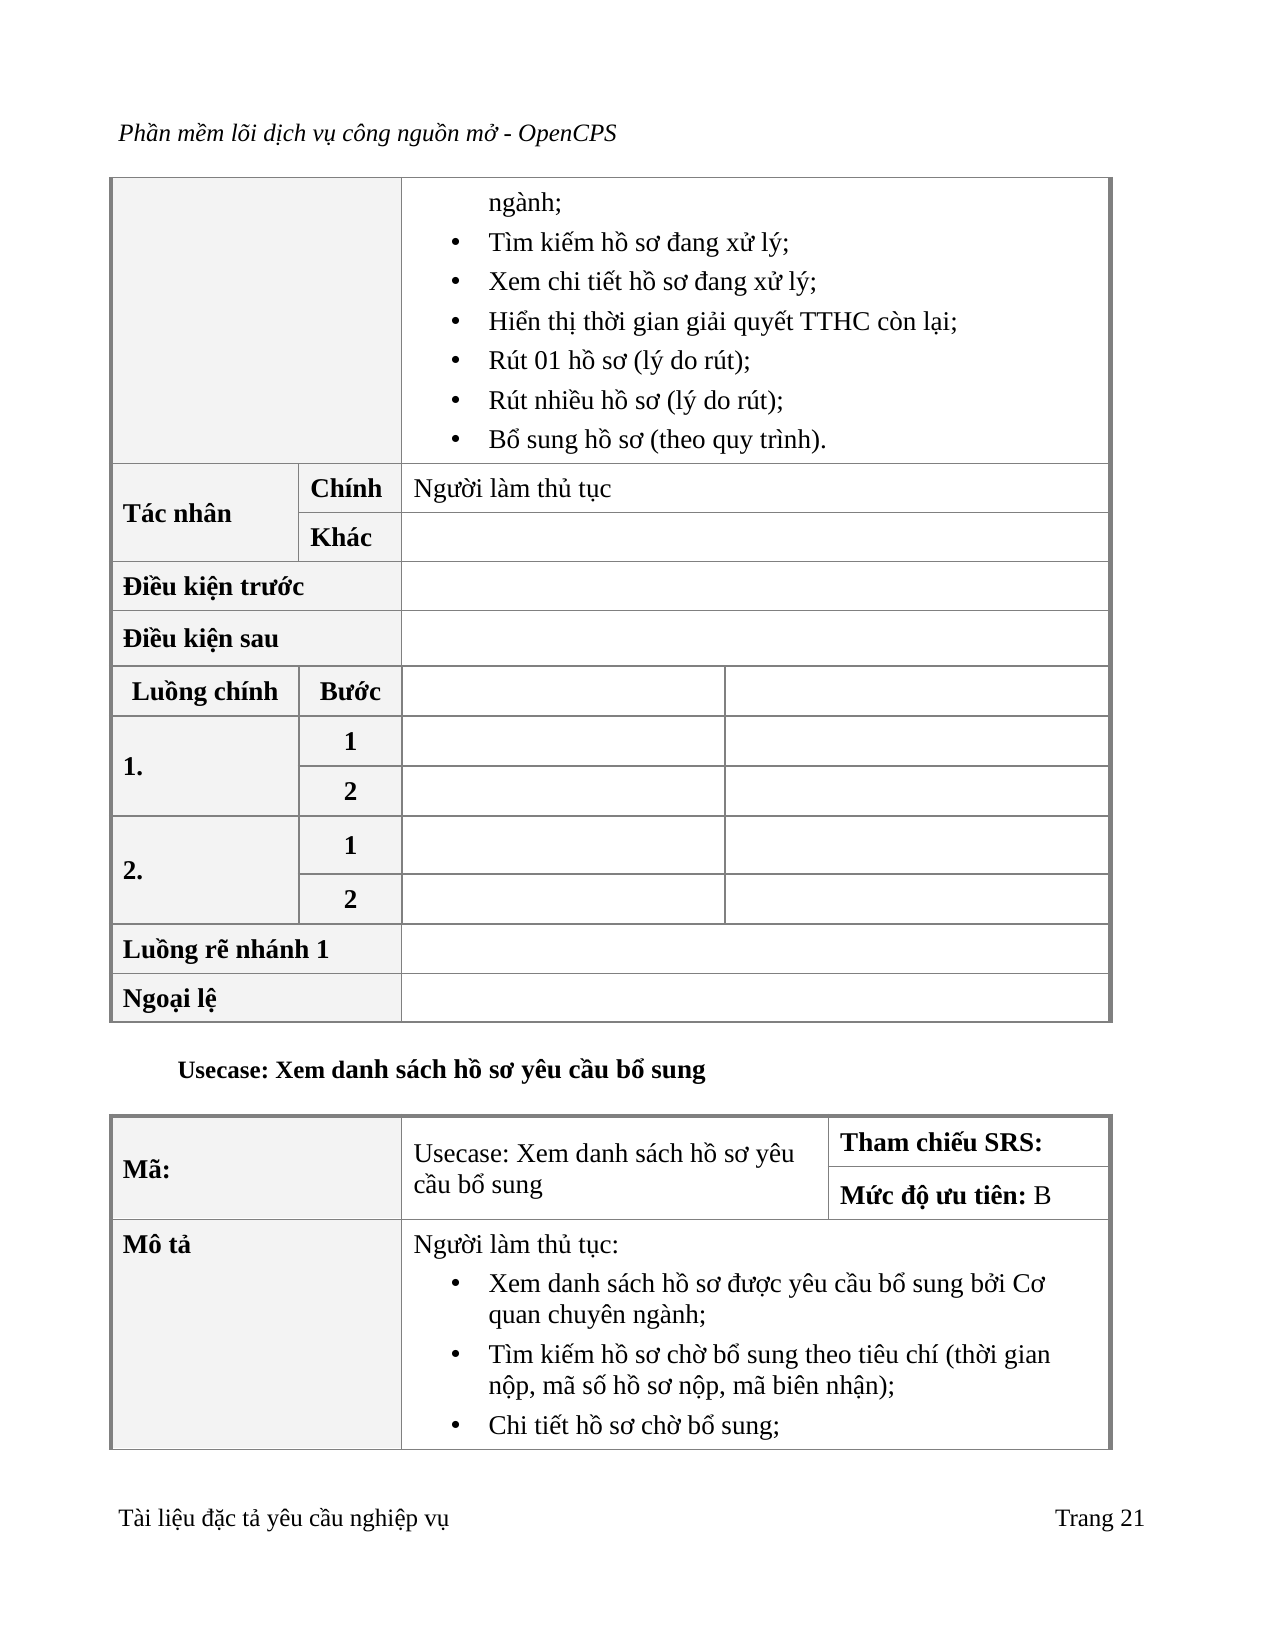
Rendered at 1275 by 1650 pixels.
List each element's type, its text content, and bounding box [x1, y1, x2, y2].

table_cell Người làm thủ tục [402, 464, 1108, 512]
table_cell [403, 875, 724, 923]
table_cell [402, 611, 1108, 665]
table_cell [402, 513, 1108, 561]
table_cell [403, 767, 724, 815]
table_cell [402, 925, 1108, 973]
table_cell Điều kiện sau [113, 611, 401, 665]
table_cell [726, 817, 1108, 873]
table_cell [402, 974, 1108, 1021]
table_cell [726, 717, 1108, 765]
table_cell Mức độ ưu tiên: B [829, 1167, 1108, 1218]
table_header Mã: [113, 1118, 401, 1218]
table_cell 2 [300, 875, 401, 923]
table_cell Luồng rẽ nhánh 1 [113, 925, 401, 973]
table_header Tham chiếu SRS: [829, 1118, 1108, 1166]
table_cell Tác nhân [113, 464, 298, 561]
table_cell Ngoại lệ [113, 974, 401, 1021]
table_cell Người làm thủ tục: Xem danh sách hồ sơ được yêu cầu bổ sung bởi Cơ quan chuyên ngành; Tìm kiếm hồ sơ chờ bổ sung theo tiêu chí (thời gian nộp, mã số hồ sơ nộp, mã biên nhận); Chi tiết hồ sơ chờ bổ sung; Phân loại hồ sơ chờ bổ sung theo nhóm thủ tục hành chính; Bổ sung theo yêu cầu từ CQCN: Nhập, sửa đơn (theo yêu cầu): Nhập mới đơn chung; Sửa thông tin đơn chung; Lưu tự động; Xuất file; In; Tải bản quét (đơn đã ký tươi / ký số); Ký số trên đơn trực tuyến. Tải lên thành phần hồ sơ (dùng chung cho mọi tình huống) : Tải từ máy tính; Tải từ kho giấy tờ riêng; Tải từ kho kết quả thủ tục hành chính. Các tình huống chuẩn bị đơn và thành phần hồ sơ (theo yêu cầu): Tham chiếu chức năng chuẩn bị hồ sơ nhóm 1; Tham chiếu chức năng chuẩn bị hồ sơ nhóm 2; Tham chiếu chức năng chuẩn bị hồ sơ nhóm 3; Tham chiếu chức năng chuẩn bị hồ sơ nhóm 4. Xem phiên bản của thành phần hồ sơ Nộp lại hồ sơ: Gửi lại hồ sơ (đơn, giấy tờ chính); Gửi lại 1 thành phần hồ sơ riêng; Gửi lại nhiều thành phần hồ sơ riêng; Xem tiến trình gửi hồ sơ, thành phần hồ sơ. [402, 1220, 1108, 1448]
table_cell Luồng chính [113, 667, 298, 715]
table_cell [403, 817, 724, 873]
table_cell 1. [113, 717, 298, 815]
table_cell 1 [300, 717, 401, 765]
table_cell [726, 667, 1108, 715]
table_cell 1 [300, 817, 401, 873]
table_cell Người làm thủ tục: Xem danh sách hồ sơ đang xử lý bởi cơ quan chuyên ngành; Tìm kiếm hồ sơ đang xử lý; Xem chi tiết hồ sơ đang xử lý; Hiển thị thời gian giải quyết TTHC còn lại; Rút 01 hồ sơ (lý do rút); Rút nhiều hồ sơ (lý do rút); Bổ sung hồ sơ (theo quy trình). [402, 178, 1108, 463]
table_cell Khác [299, 513, 401, 561]
table_cell 2. [113, 817, 298, 923]
table_cell [402, 562, 1108, 610]
table_cell [726, 767, 1108, 815]
table_cell Điều kiện trước [113, 562, 401, 610]
table_cell Mô tả [113, 1220, 401, 1448]
table_cell 2 [300, 767, 401, 815]
table_cell [726, 875, 1108, 923]
table_cell [113, 178, 401, 463]
table_cell [403, 717, 724, 765]
table_cell Chính [299, 464, 401, 512]
text Usecase: Xem danh sách hồ sơ yêu cầu bổ sung [118, 1054, 1157, 1085]
table_header Usecase: Xem danh sách hồ sơ yêu cầu bổ sung [402, 1118, 828, 1218]
table_cell [403, 667, 724, 715]
table_cell Bước [300, 667, 401, 715]
